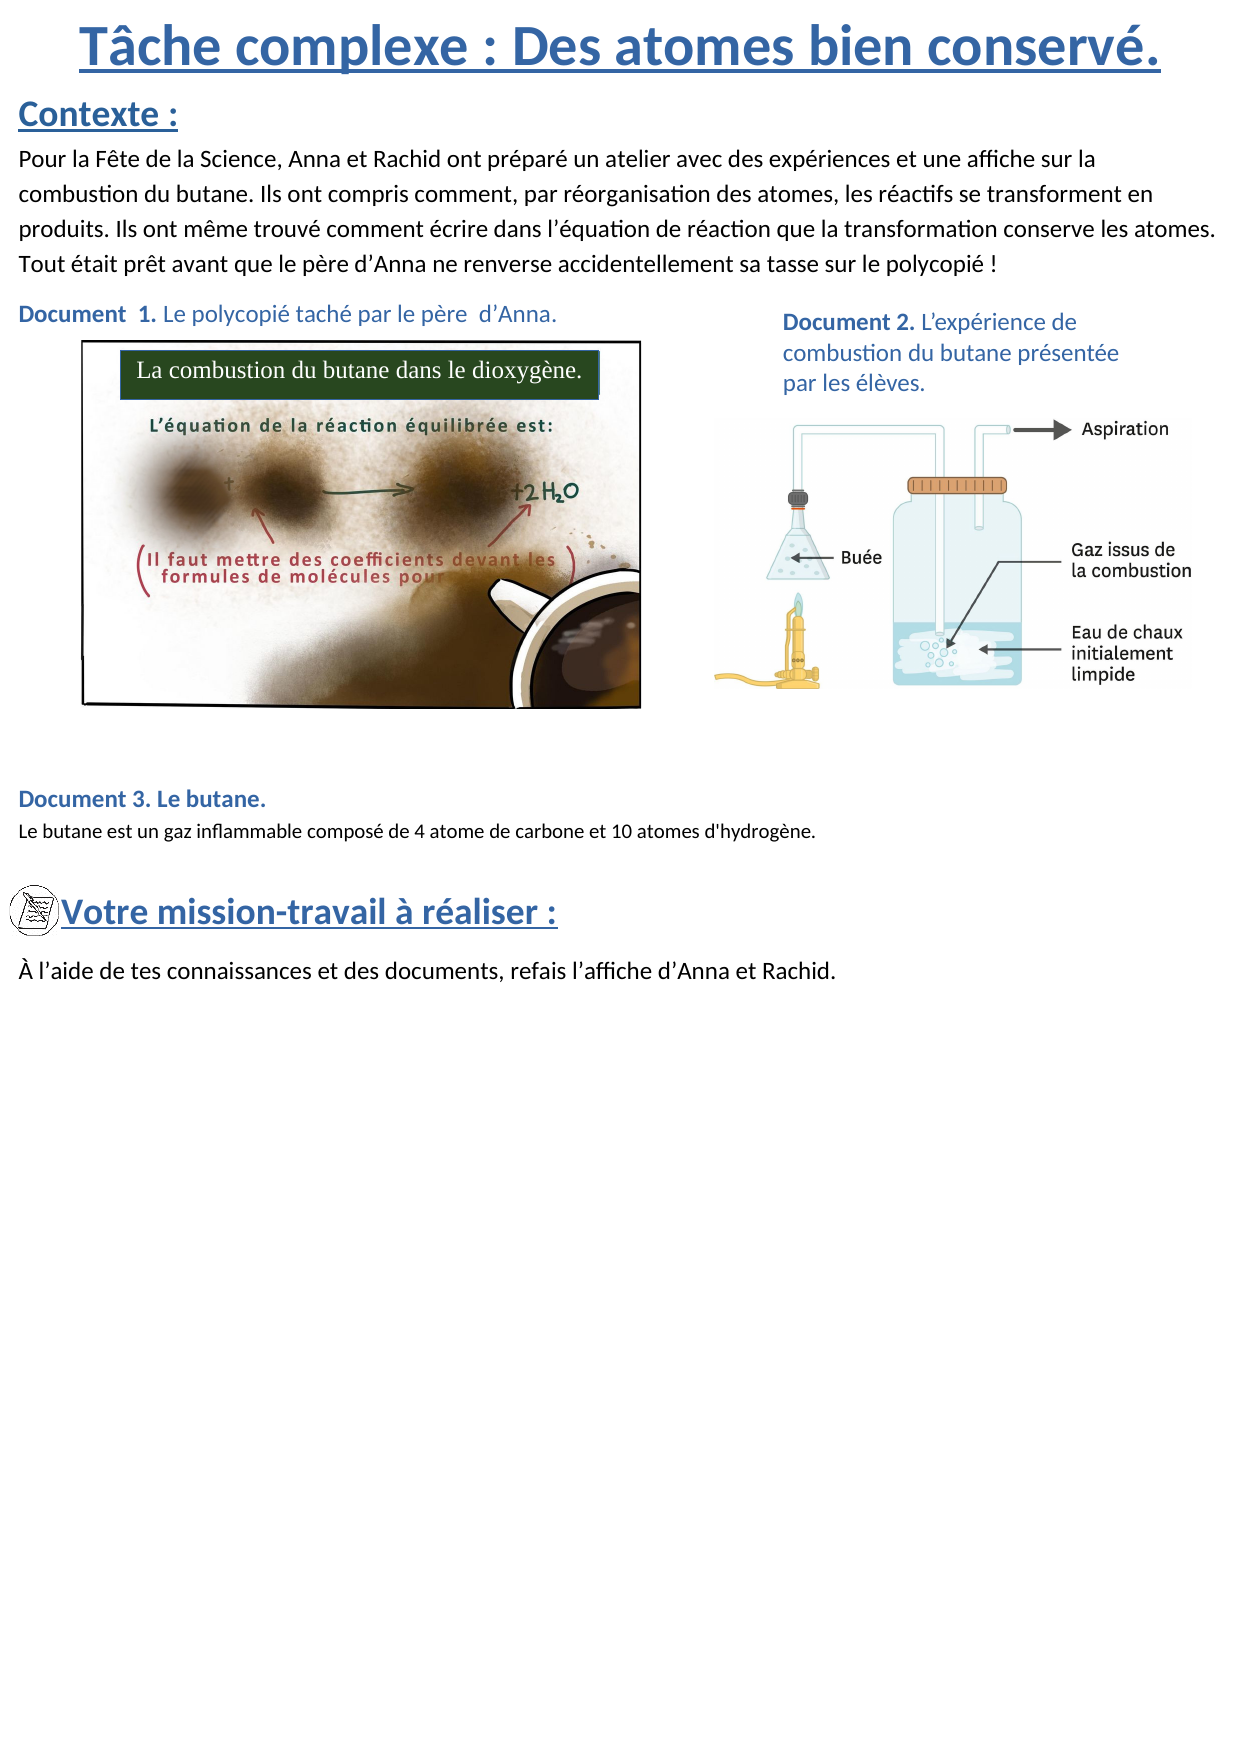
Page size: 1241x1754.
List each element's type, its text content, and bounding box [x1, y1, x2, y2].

picture [9, 885, 59, 936]
text Document 1. Le polycopié taché par le père d’Anna. [18, 298, 1221, 328]
text Pour la Fête de la Science, Anna et Rachid ont préparé un atelier avec des expériences et une affiche sur la combustion du butane. Ils ont compris comment, par réorganisation des atomes, les réactifs se transforment en produits. Ils ont même trouvé comment écrire dans l’équation de réaction que la transformation conserve les atomes. Tout était prêt avant que le père d’Anna ne renverse accidentellement sa tasse sur le polycopié ! [18, 143, 1221, 279]
text À l’aide de tes connaissances et des documents, refais l’affiche d’Anna et Rachid. [18, 955, 1221, 986]
text Document 3. Le butane. [18, 783, 1221, 813]
text Le butane est un gaz inflammable composé de 4 atome de carbone et 10 atomes d'hydrogène. [18, 818, 1221, 843]
title Tâche complexe : Des atomes bien conservé. [18, 8, 1221, 79]
text Contexte : [18, 90, 1221, 136]
picture [714, 418, 1192, 689]
text Votre mission-travail à réaliser : [59, 888, 1221, 934]
picture [80, 340, 642, 709]
